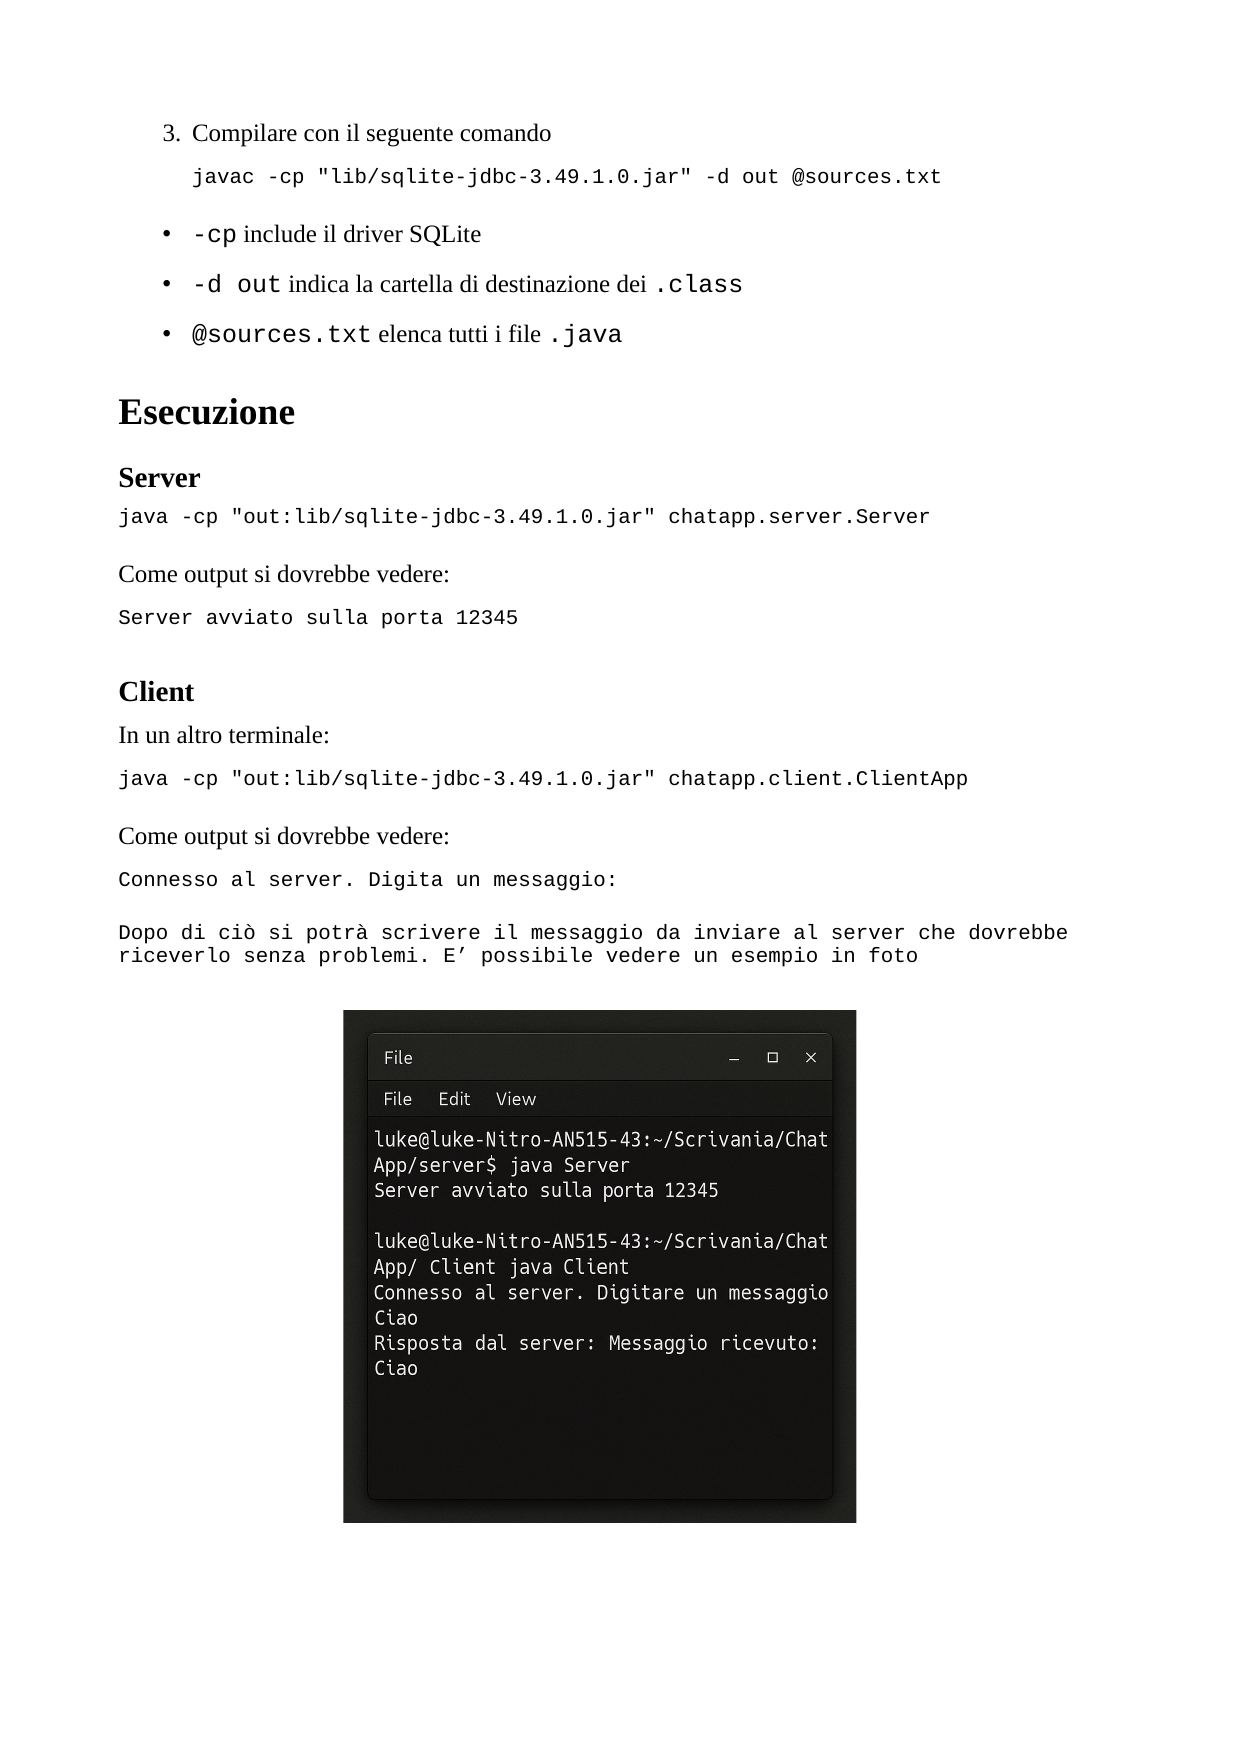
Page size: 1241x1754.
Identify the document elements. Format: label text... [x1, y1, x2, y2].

list javac -cp "lib/sqlite-jdbc-3.49.1.0.jar" -d out @sources.txt [162, 166, 1122, 189]
subtitle Esecuzione [118, 390, 1122, 433]
text Dopo di ciò si potrà scrivere il messaggio da inviare al server che dovrebbe riceverlo senza problemi. E’ possibile vedere un esempio in foto [118, 922, 1122, 993]
list -cp include il driver SQLite [162, 219, 1122, 250]
text Come output si dovrebbe vedere: [118, 559, 1122, 588]
text java -cp "out:lib/sqlite-jdbc-3.49.1.0.jar" chatapp.server.Server [118, 506, 1122, 529]
text In un altro terminale: [118, 720, 1122, 749]
list @sources.txt elenca tutti i file .java [162, 319, 1122, 350]
text Server avviato sulla porta 12345 [118, 607, 1122, 630]
list Compilare con il seguente comando [162, 118, 1122, 147]
text Connesso al server. Digita un messaggio: [118, 869, 1122, 892]
subtitle Server [118, 460, 1122, 493]
text java -cp "out:lib/sqlite-jdbc-3.49.1.0.jar" chatapp.client.ClientApp [118, 768, 1122, 792]
picture [343, 1010, 857, 1523]
list -d out indica la cartella di destinazione dei .class [162, 269, 1122, 300]
text Come output si dovrebbe vedere: [118, 821, 1122, 850]
subtitle Client [118, 674, 1122, 708]
